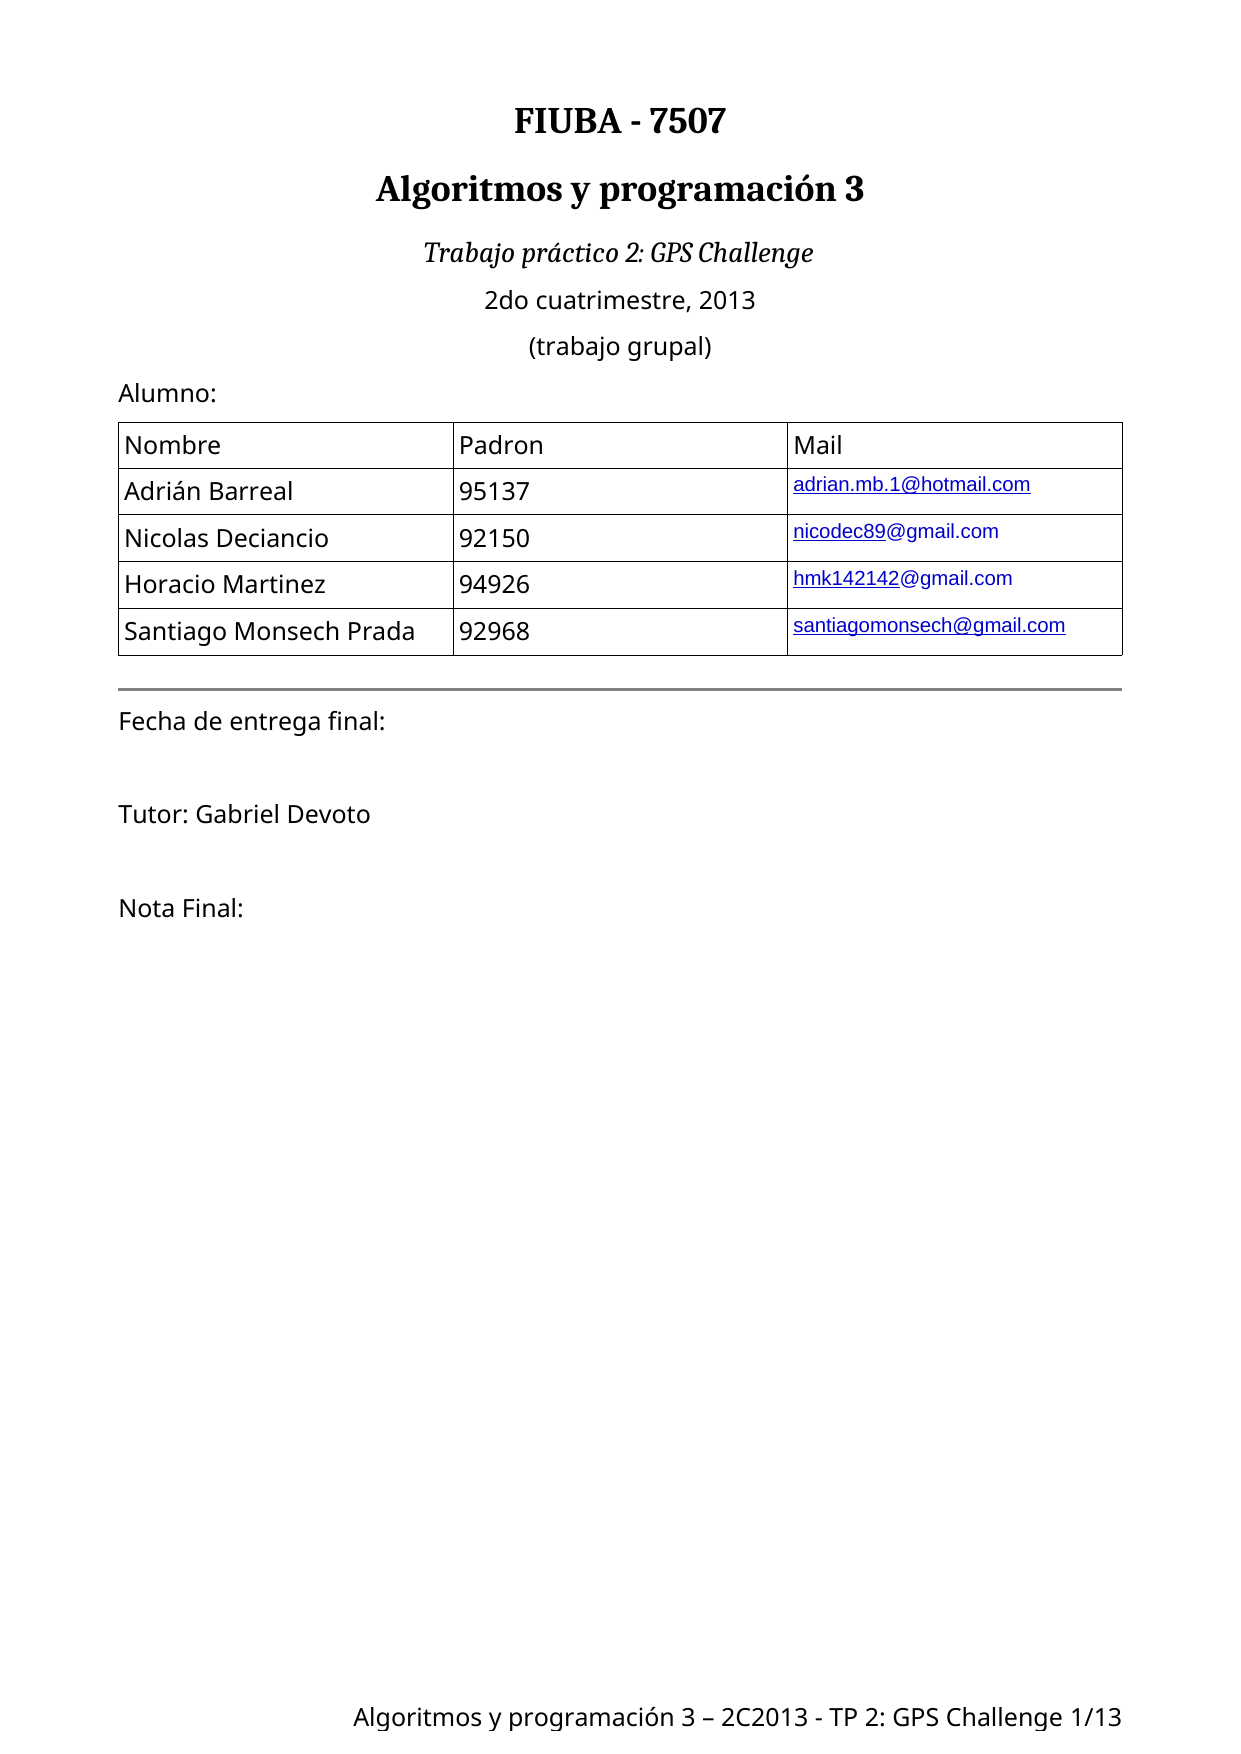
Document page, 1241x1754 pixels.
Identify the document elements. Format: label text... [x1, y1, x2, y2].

text Alumno: [118, 375, 1122, 409]
table_cell 92968 [454, 609, 787, 655]
table_header Nombre [119, 423, 453, 468]
text Algoritmos y programación 3 [118, 168, 1122, 211]
table_cell Santiago Monsech Prada [119, 609, 453, 655]
text Trabajo práctico 2: GPS Challenge [118, 236, 1122, 270]
table_cell hmk142142@gmail.com [788, 562, 1122, 608]
table_cell Adrián Barreal [119, 469, 453, 514]
table_header Mail [788, 423, 1122, 468]
text (trabajo grupal) [118, 329, 1122, 363]
table_cell Horacio Martinez [119, 562, 453, 608]
table_cell santiagomonsech@gmail.com [788, 609, 1122, 655]
table_cell 94926 [454, 562, 787, 608]
table_cell nicodec89@gmail.com [788, 515, 1122, 561]
text FIUBA - 7507 [118, 100, 1122, 143]
table_cell Nicolas Deciancio [119, 515, 453, 561]
text 2do cuatrimestre, 2013 [118, 282, 1122, 316]
table_header Padron [454, 423, 787, 468]
table_cell adrian.mb.1@hotmail.com [788, 469, 1122, 514]
text Fecha de entrega final: [118, 704, 1122, 738]
table_cell 92150 [454, 515, 787, 561]
text Tutor: Gabriel Devoto [118, 797, 1122, 831]
table_cell 95137 [454, 469, 787, 514]
text Nota Final: [118, 890, 1122, 924]
